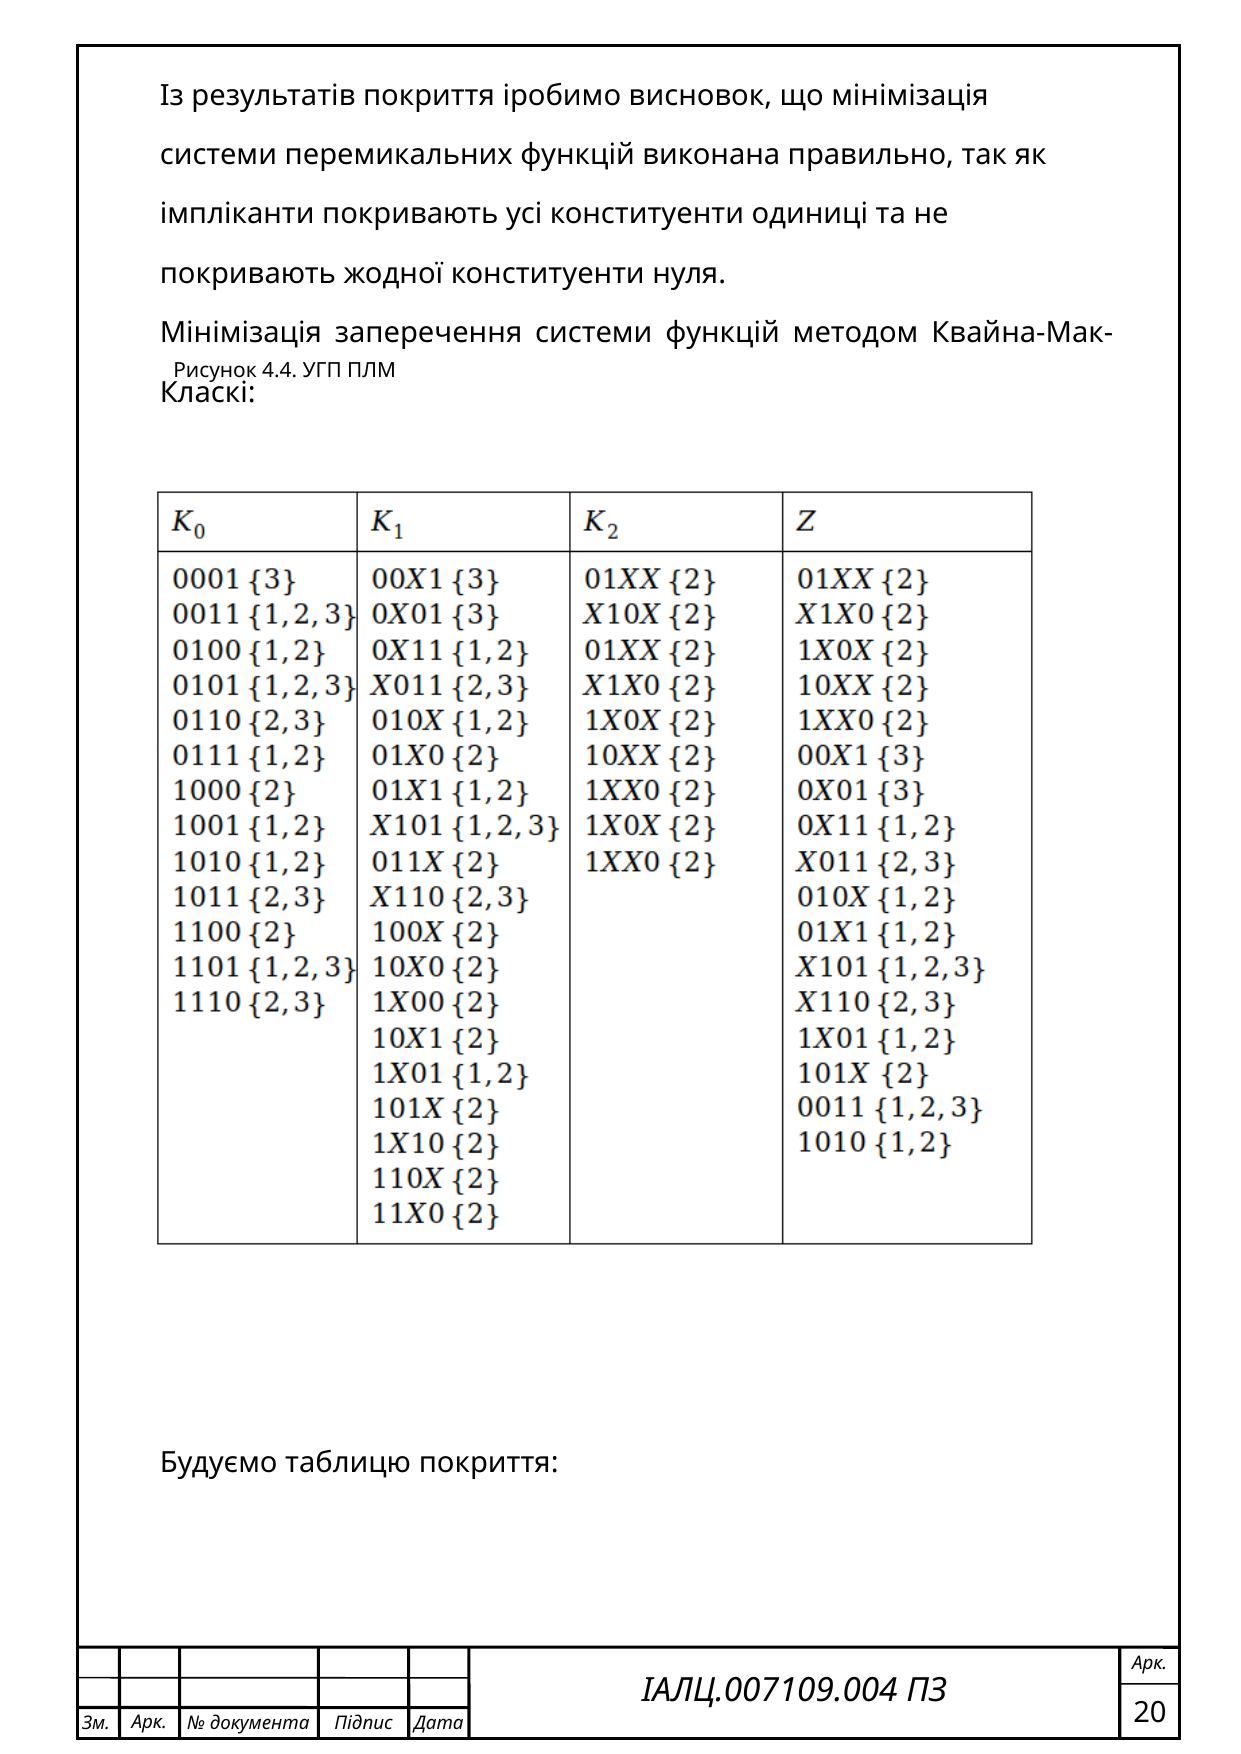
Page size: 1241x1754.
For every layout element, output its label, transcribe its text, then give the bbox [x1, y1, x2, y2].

text Мінімізація заперечення системи функцій методом Квайна-Мак-Класкі: [159, 312, 1114, 411]
text Із результатів покриття іробимо висновок, що мінімізація системи перемикальних функцій виконана правильно, так як імпліканти покривають усі конституенти одиниці та не покривають жодної конституенти нуля. [159, 74, 1114, 292]
picture [156, 490, 1034, 1246]
text Будуємо таблицю покриття: [159, 1442, 1114, 1481]
